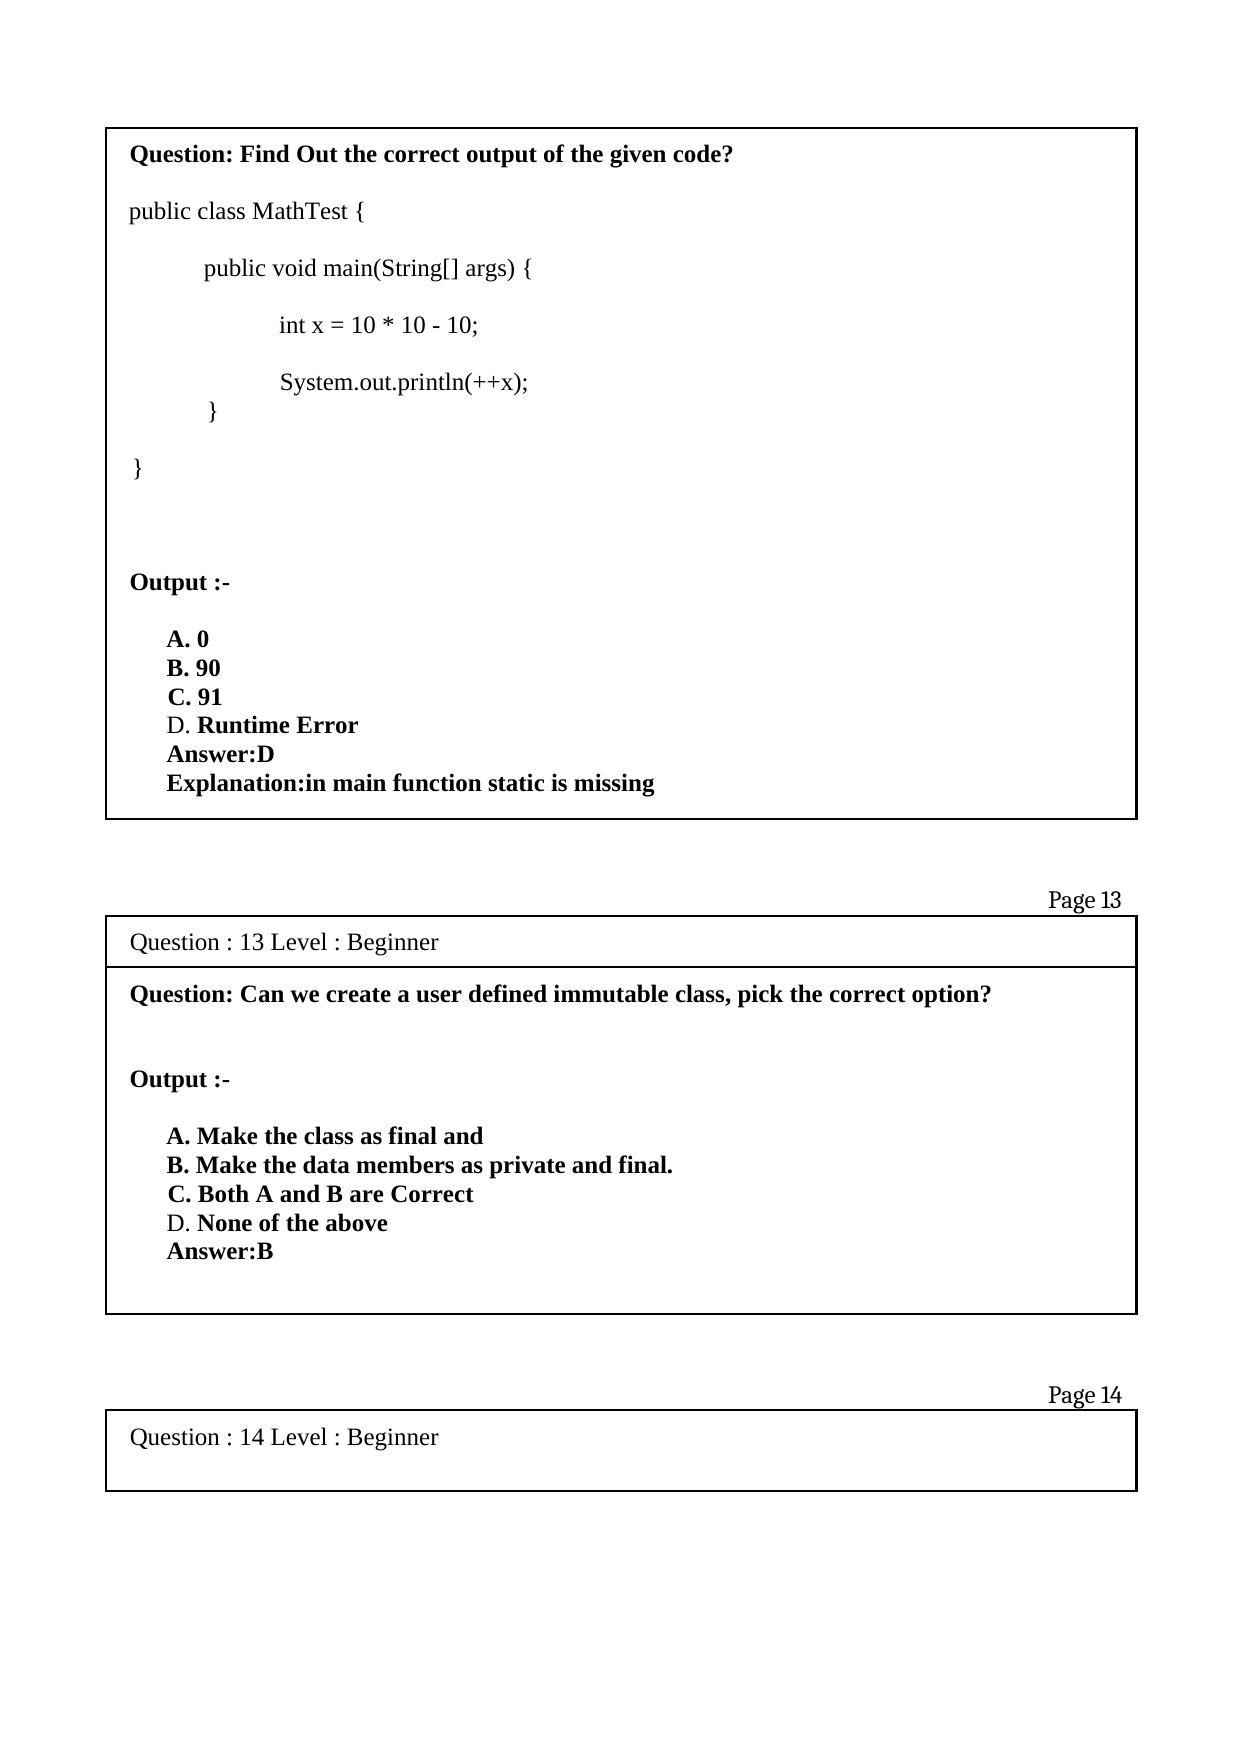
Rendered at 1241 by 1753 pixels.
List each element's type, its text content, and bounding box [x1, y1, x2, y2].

table_cell Question: Find Out the correct output of the given code? public class MathTest { public void main(String[] args) { int x = 10 * 10 - 10; System.out.println(++x); } } Output :- A. 0 B. 90 C. 91 D. Runtime Error Answer:D Explanation:in main function static is missing [107, 129, 1135, 818]
table_cell Question: Can we create a user defined immutable class, pick the correct option? Output :- A. Make the class as final and B. Make the data members as private and final. C. Both A and B are Correct D. None of the above Answer:B [107, 968, 1135, 1312]
table_header Question : 14 Level : Beginner [107, 1411, 1135, 1490]
text Page 14 [106, 1381, 1122, 1409]
text Page 13 [106, 886, 1121, 914]
table_header Question : 13 Level : Beginner [107, 917, 1135, 966]
